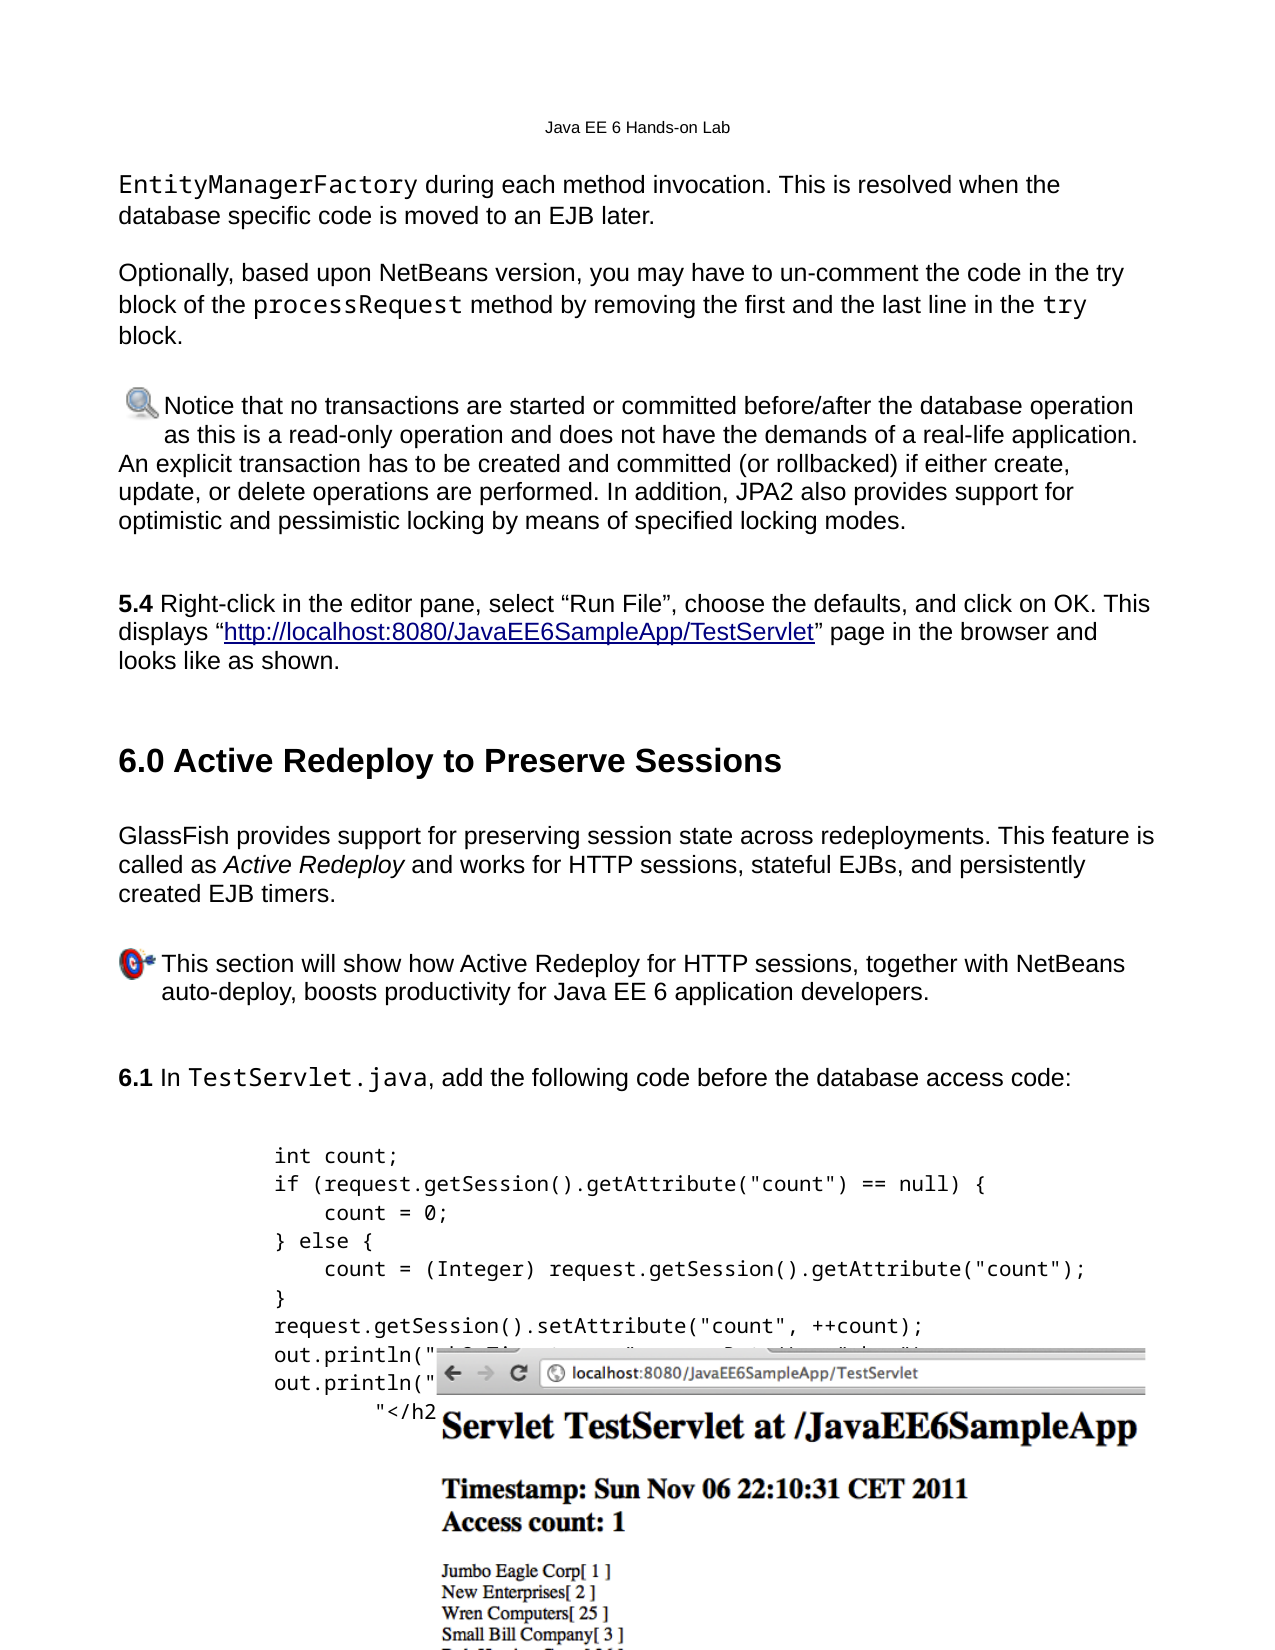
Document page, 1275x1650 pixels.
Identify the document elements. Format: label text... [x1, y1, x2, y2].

picture [436, 1348, 1146, 1650]
text [118, 1431, 436, 1460]
text GlassFish provides support for preserving session state across redeployments. This feature is called as Active Redeploy and works for HTTP sessions, stateful EJBs, and persistently created EJB timers. [118, 792, 1157, 936]
subtitle 6.0 Active Redeploy to Preserve Sessions [118, 741, 1157, 780]
text 5.4 Right-click in the editor pane, select “Run File”, choose the defaults, and click on OK. This displays “http://localhost:8080/JavaEE6SampleApp/TestServlet” page in the browser and looks like as shown. [118, 589, 1157, 704]
picture [118, 948, 156, 980]
text Notice that no transactions are started or committed before/after the database operation as this is a read-only operation and does not have the demands of a real-life application. An explicit transaction has to be created and committed (or rollbacked) if either create, update, or delete operations are performed. In addition, JPA2 also provides support for optimistic and pessimistic locking by means of specified locking modes. [118, 391, 1157, 535]
text 6.1 In TestServlet.java, add the following code before the database access code: [118, 1060, 1157, 1123]
table_header int count; if (request.getSession().getAttribute("count") == null) { count = 0; } else { count = (Integer) request.getSession().getAttribute("count"); } request.getSession().setAttribute("count", ++count); out.println("<h2>Timestamp: " + new Date() + "<br>"); out.println("Times: " + request.getSession().getAttribute("count") + "</h2>"); [118, 1135, 1157, 1431]
picture [126, 387, 164, 422]
text EntityManagerFactory during each method invocation. This is resolved when the database specific code is moved to an EJB later. Optionally, based upon NetBeans version, you may have to un-comment the code in the try block of the processRequest method by removing the first and the last line in the try block. [118, 167, 1157, 379]
table_header This section will show how Active Redeploy for HTTP sessions, together with NetBeans auto-deploy, boosts productivity for Java EE 6 application developers. [161, 949, 1157, 1018]
table_header [118, 949, 161, 1018]
